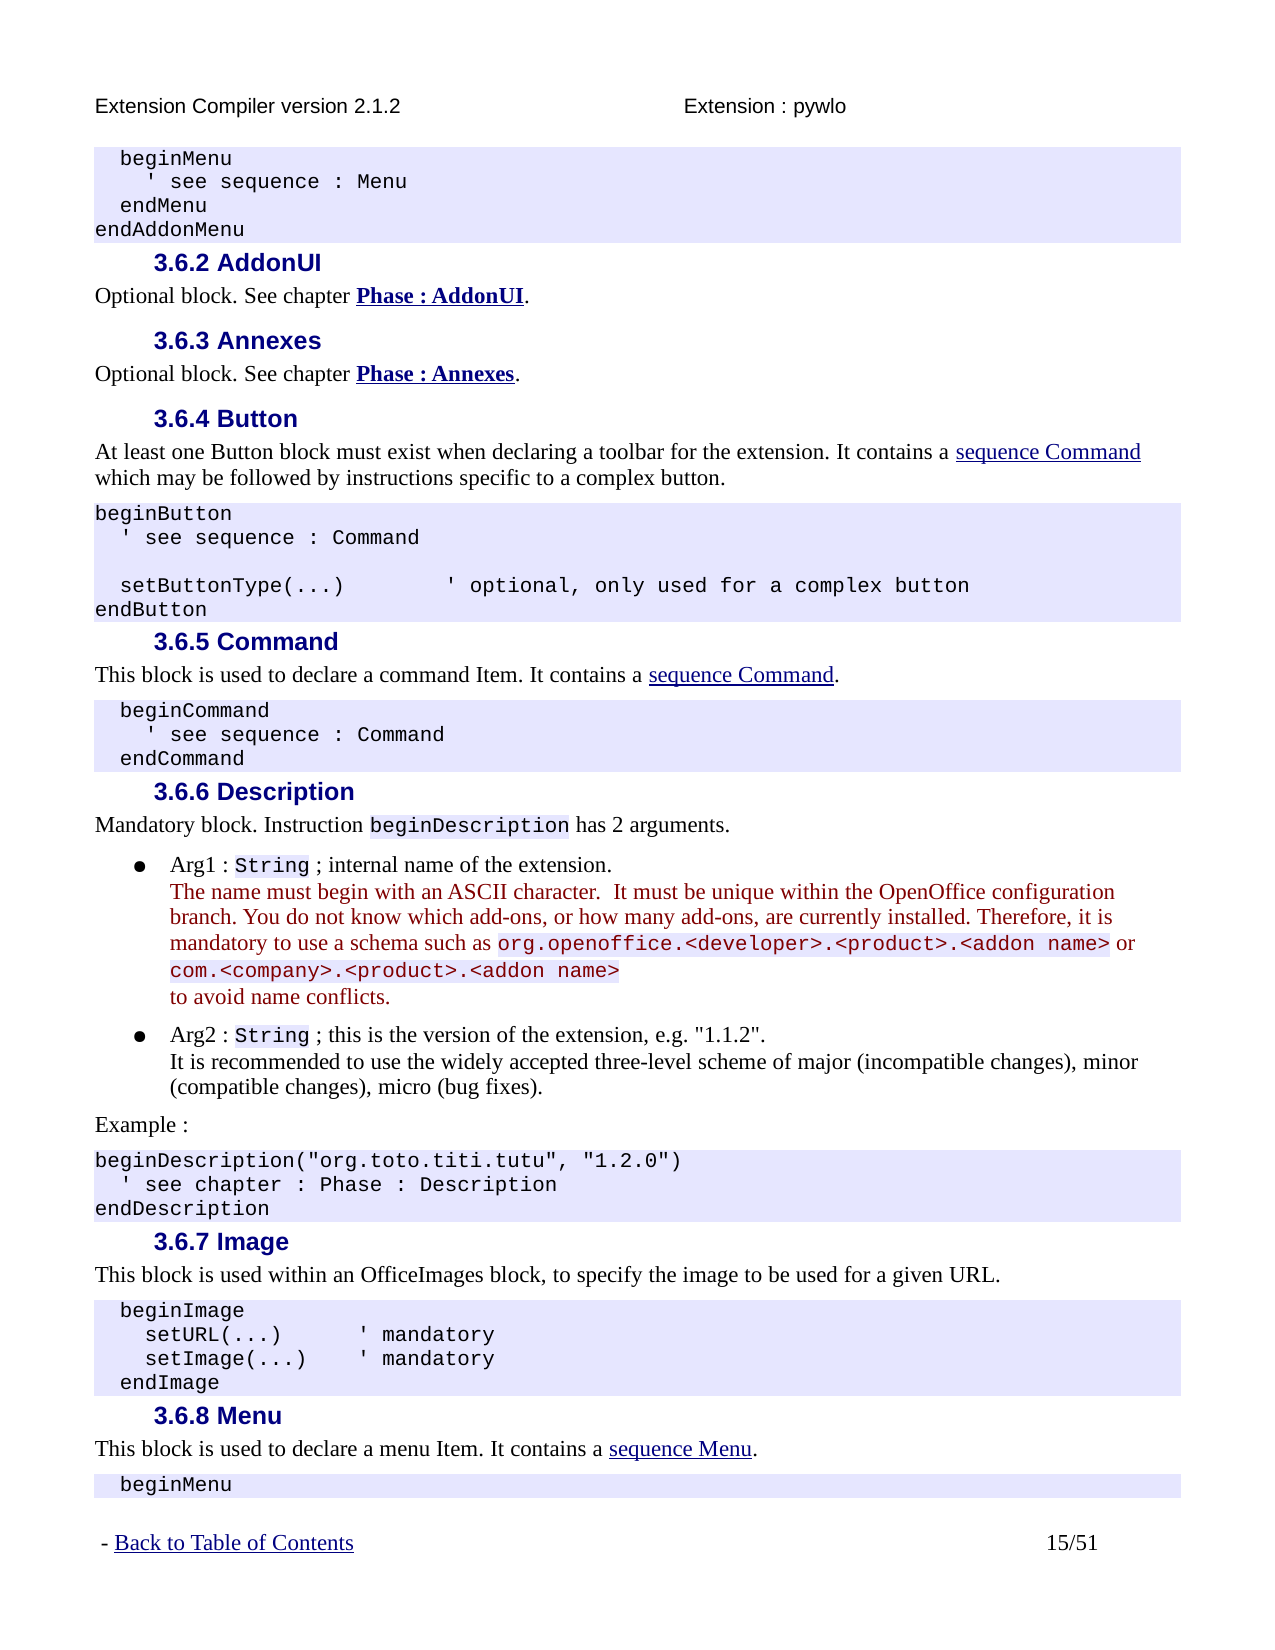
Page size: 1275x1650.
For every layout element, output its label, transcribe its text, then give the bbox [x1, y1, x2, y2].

subtitle Description [153, 778, 1181, 806]
text endImage [94, 1372, 1181, 1396]
list Arg2 : String ; this is the version of the extension, e.g. "1.1.2". It is recommended to use the widely accepted three-level scheme of major (incompatible changes), minor (compatible changes), micro (bug fixes). [132, 1022, 1181, 1099]
text Mandatory block. Instruction beginDescription has 2 arguments. [94, 812, 1181, 839]
text beginDescription("org.toto.titi.tutu", "1.2.0") [94, 1150, 1181, 1174]
text This block is used within an OfficeImages block, to specify the image to be used for a given URL. [94, 1262, 1181, 1287]
list Arg1 : String ; internal name of the extension. The name must begin with an ASCII character. It must be unique within the OpenOffice configuration branch. You do not know which add-ons, or how many add-ons, are currently installed. Therefore, it is mandatory to use a schema such as org.openoffice.<developer>.<product>.<addon name> or com.<company>.<product>.<addon name> to avoid name conflicts. [132, 852, 1181, 1009]
text beginMenu [94, 147, 1181, 171]
text Optional block. See chapter Phase : AddonUI. [94, 283, 1181, 309]
text This block is used to declare a menu Item. It contains a sequence Menu. [94, 1436, 1181, 1461]
text endCommand [94, 748, 1181, 772]
text ' see sequence : Menu [94, 171, 1181, 195]
text endDescription [94, 1198, 1181, 1222]
text Example : [94, 1112, 1181, 1138]
text beginMenu [94, 1474, 1181, 1498]
text ' see sequence : Command [94, 527, 1181, 551]
subtitle Annexes [153, 327, 1181, 355]
text Optional block. See chapter Phase : Annexes. [94, 361, 1181, 387]
text setButtonType(...) ' optional, only used for a complex button [94, 574, 1181, 598]
subtitle AddonUI [153, 249, 1181, 277]
text beginCommand [94, 700, 1181, 724]
text This block is used to declare a command Item. It contains a sequence Command. [94, 662, 1181, 688]
text beginImage [94, 1300, 1181, 1324]
text setURL(...) ' mandatory [94, 1324, 1181, 1348]
text endButton [94, 598, 1181, 622]
text At least one Button block must exist when declaring a toolbar for the extension. It contains a sequence Command which may be followed by instructions specific to a complex button. [94, 439, 1181, 490]
text ' see chapter : Phase : Description [94, 1174, 1181, 1198]
text endMenu [94, 195, 1181, 219]
text endAddonMenu [94, 219, 1181, 243]
subtitle Image [153, 1228, 1181, 1256]
subtitle Menu [153, 1402, 1181, 1430]
text setImage(...) ' mandatory [94, 1348, 1181, 1372]
text ' see sequence : Command [94, 724, 1181, 748]
text beginButton [94, 503, 1181, 527]
subtitle Command [153, 628, 1181, 656]
subtitle Button [153, 405, 1181, 433]
